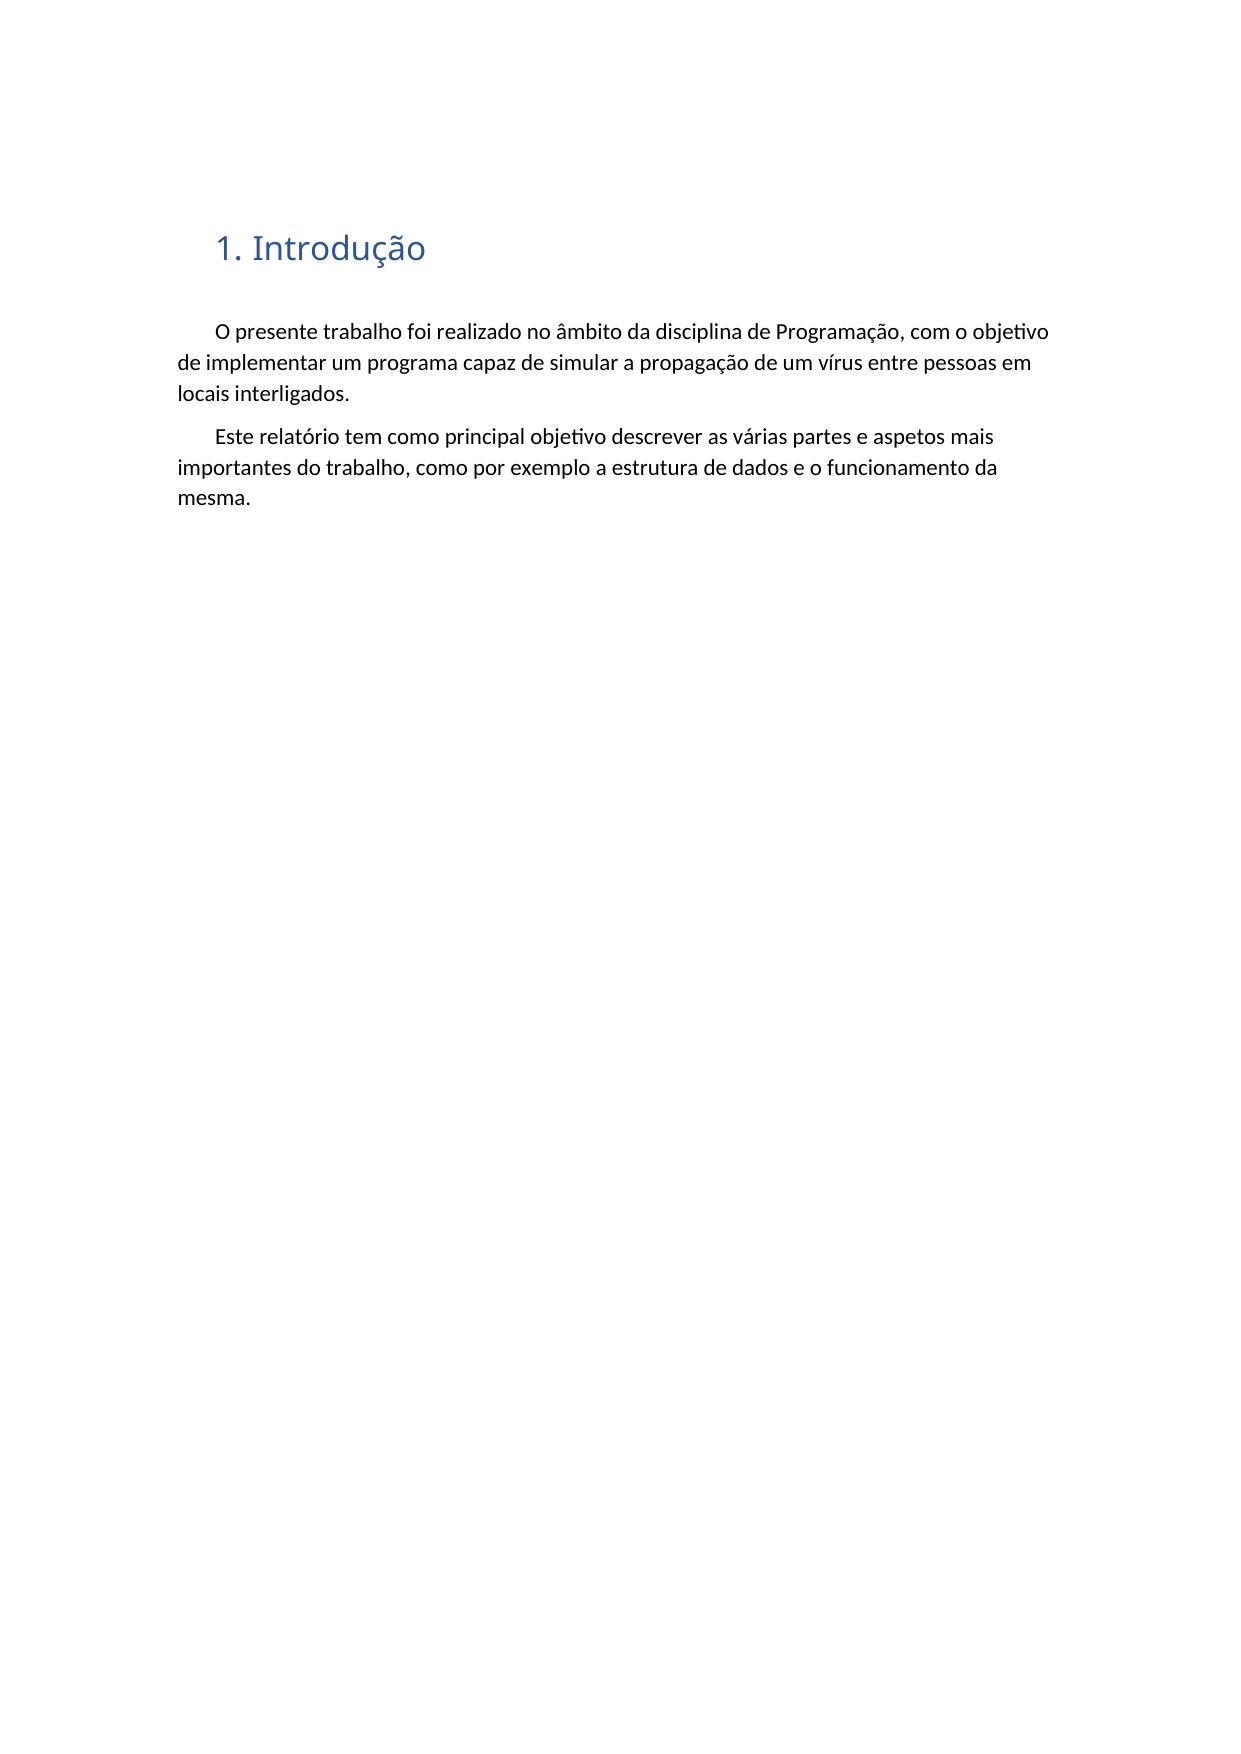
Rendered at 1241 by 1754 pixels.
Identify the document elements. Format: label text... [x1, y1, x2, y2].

text O presente trabalho foi realizado no âmbito da disciplina de Programação, com o objetivo de implementar um programa capaz de simular a propagação de um vírus entre pessoas em locais interligados. [177, 317, 1063, 407]
text Este relatório tem como principal objetivo descrever as várias partes e aspetos mais importantes do trabalho, como por exemplo a estrutura de dados e o funcionamento da mesma. [177, 422, 1063, 512]
list Introdução [215, 224, 1063, 270]
